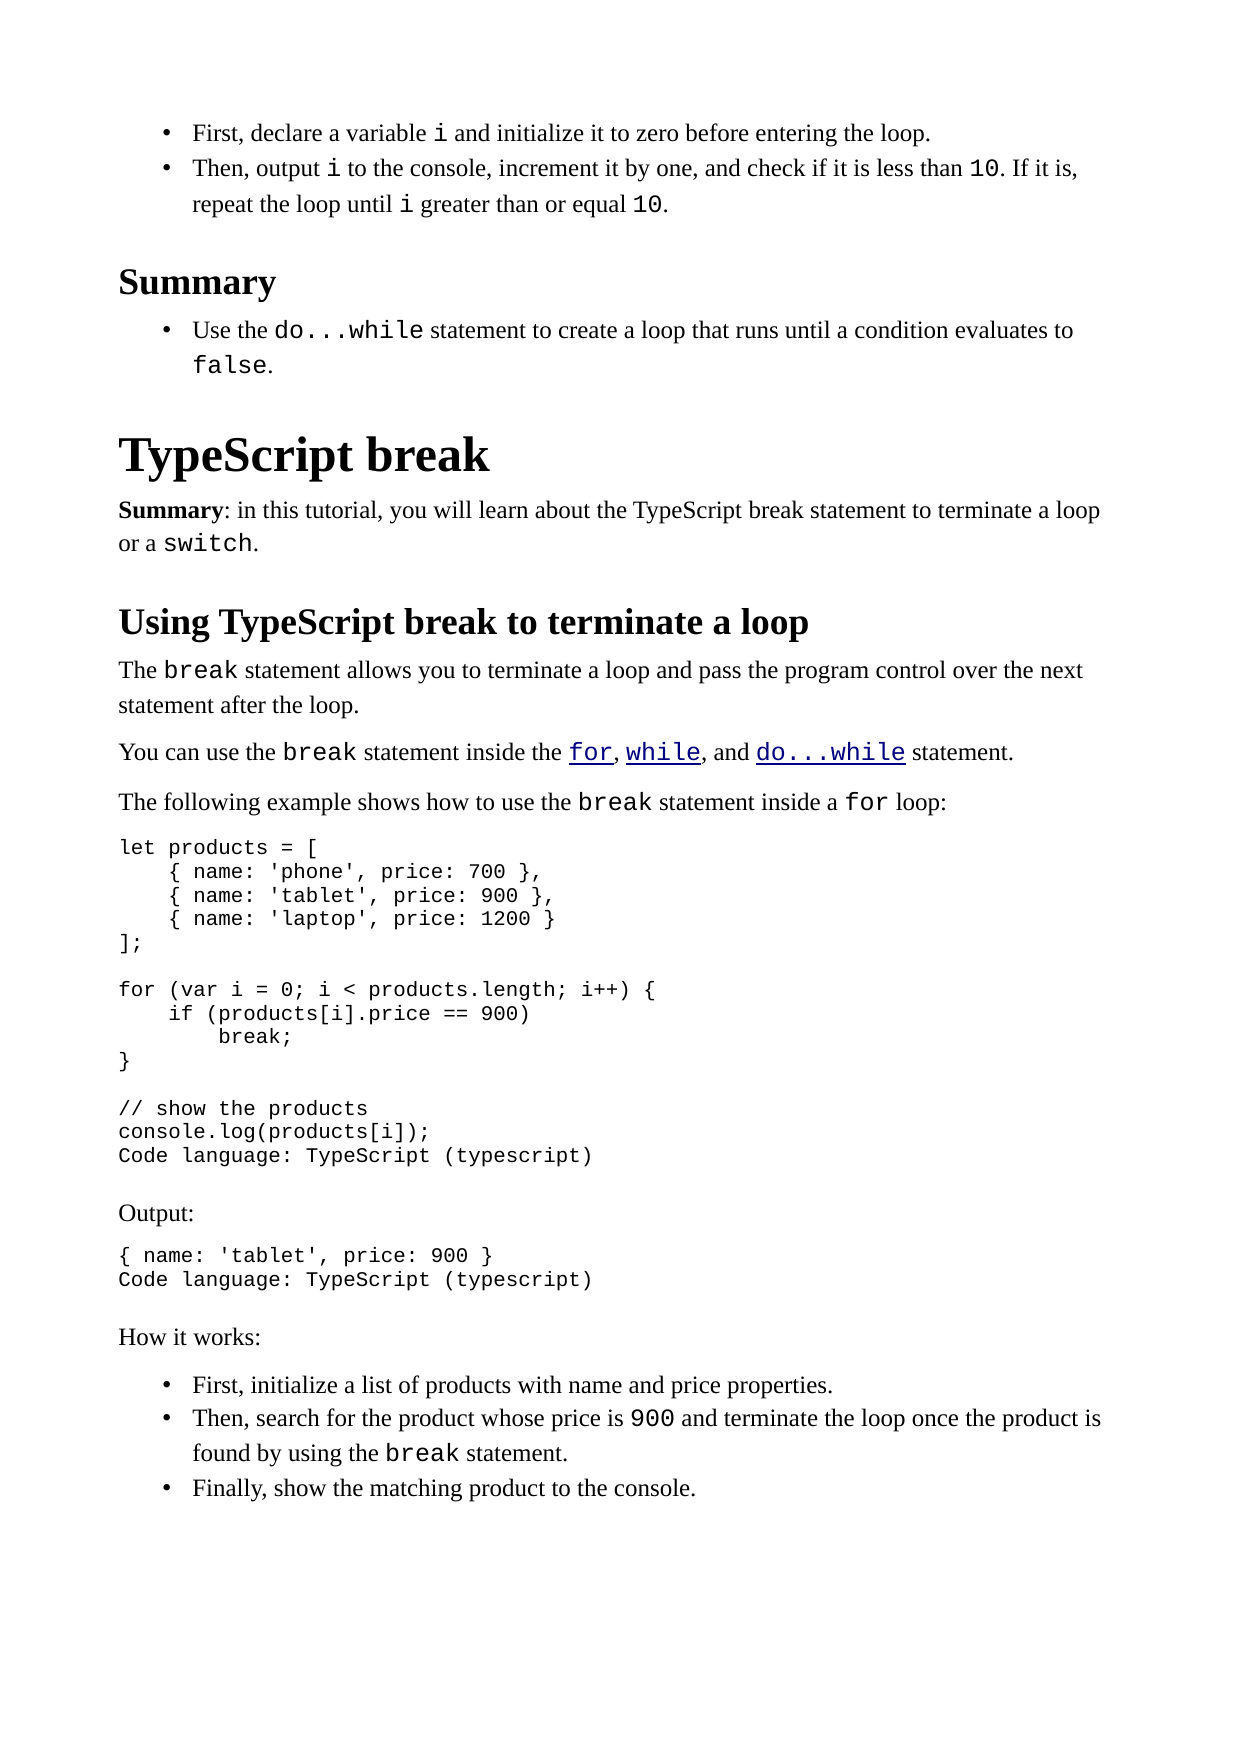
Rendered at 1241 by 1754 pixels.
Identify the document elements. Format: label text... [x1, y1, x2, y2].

list Then, search for the product whose price is 900 and terminate the loop once the product is found by using the break statement. [162, 1403, 1122, 1469]
text { name: 'laptop', price: 1200 } [118, 908, 1122, 932]
text How it works: [118, 1322, 1122, 1351]
text for (var i = 0; i < products.length; i++) { [118, 979, 1122, 1003]
text { name: 'tablet', price: 900 }, [118, 885, 1122, 908]
subtitle Using TypeScript break to terminate a loop [118, 599, 1122, 642]
text console.log(products[i]); [118, 1121, 1122, 1145]
text The break statement allows you to terminate a loop and pass the program control over the next statement after the loop. [118, 655, 1122, 718]
text { name: 'phone', price: 700 }, [118, 861, 1122, 885]
list First, initialize a list of products with name and price properties. [162, 1370, 1122, 1399]
text The following example shows how to use the break statement inside a for loop: [118, 787, 1122, 818]
text { name: 'tablet', price: 900 } [118, 1246, 1122, 1269]
text You can use the break statement inside the for, while, and do...while statement. [118, 737, 1122, 768]
list First, declare a variable i and initialize it to zero before entering the loop. [162, 118, 1122, 149]
text Code language: TypeScript (typescript) [118, 1145, 1122, 1168]
text if (products[i].price == 900) [118, 1003, 1122, 1027]
text Code language: TypeScript (typescript) [118, 1269, 1122, 1293]
list Use the do...while statement to create a loop that runs until a condition evaluates to false. [162, 315, 1122, 381]
subtitle Summary [118, 259, 1122, 303]
text Output: [118, 1198, 1122, 1227]
subtitle TypeScript break [118, 425, 1122, 483]
text Summary: in this tutorial, you will learn about the TypeScript break statement to terminate a loop or a switch. [118, 495, 1122, 559]
text break; [118, 1027, 1122, 1050]
text // show the products [118, 1097, 1122, 1121]
list Then, output i to the console, increment it by one, and check if it is less than 10. If it is, repeat the loop until i greater than or equal 10. [162, 153, 1122, 219]
text } [118, 1050, 1122, 1074]
text let products = [ [118, 837, 1122, 861]
text ]; [118, 932, 1122, 956]
list Finally, show the matching product to the console. [162, 1473, 1122, 1502]
